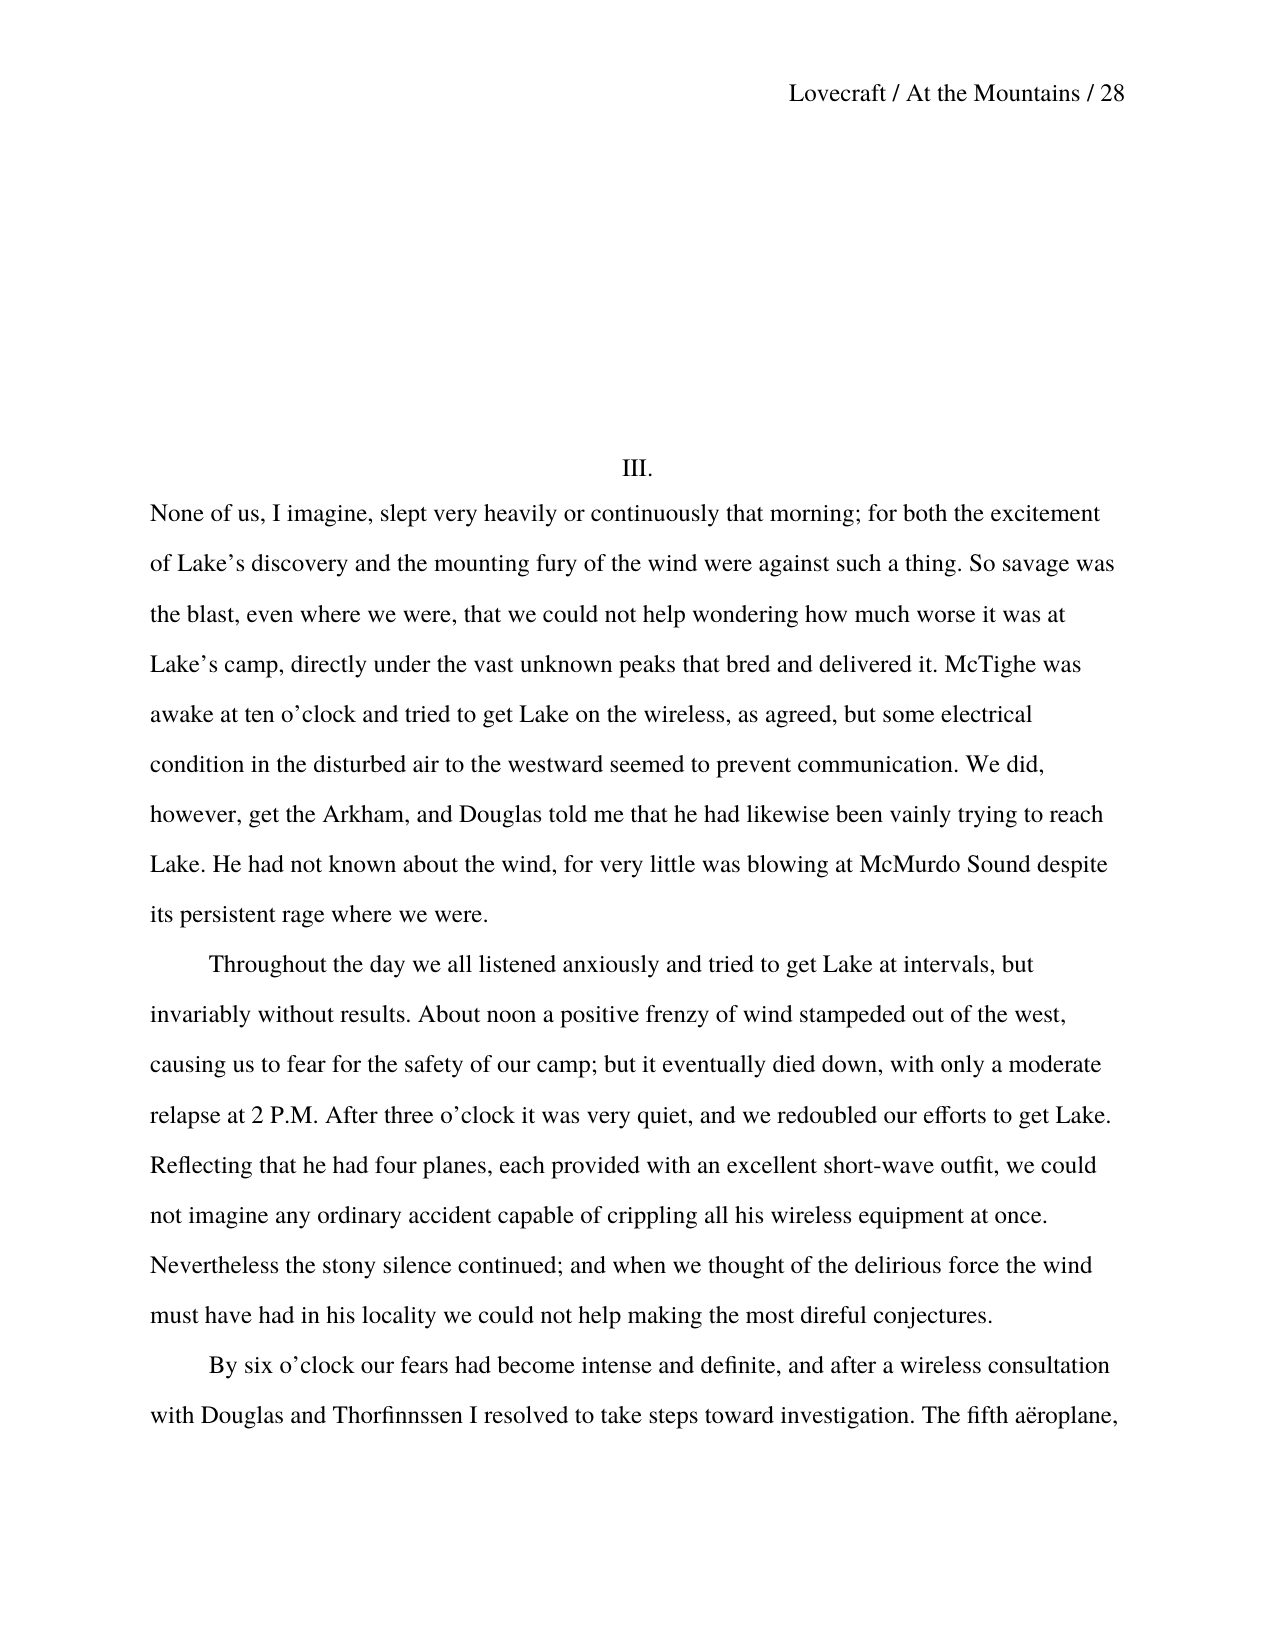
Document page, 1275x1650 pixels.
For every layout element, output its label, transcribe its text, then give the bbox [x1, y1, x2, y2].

text By six o’clock our fears had become intense and definite, and after a wireless consultation with Douglas and Thorfinnssen I resolved to take steps toward investigation. The fifth aëroplane, [150, 1347, 1125, 1431]
text Throughout the day we all listened anxiously and tried to get Lake at intervals, but invariably without results. About noon a positive frenzy of wind stampeded out of the west, causing us to fear for the safety of our camp; but it eventually died down, with only a moderate relapse at 2 P.M. After three o’clock it was very quiet, and we redoubled our efforts to get Lake. Reflecting that he had four planes, each provided with an excellent short-wave outfit, we could not imagine any ordinary accident capable of crippling all his wireless equipment at once. Nevertheless the stony silence continued; and when we thought of the delirious force the wind must have had in his locality we could not help making the most direful conjectures. [150, 946, 1125, 1331]
subtitle III. [150, 450, 1125, 483]
text None of us, I imagine, slept very heavily or continuously that morning; for both the excitement of Lake’s discovery and the mounting fury of the wind were against such a thing. So savage was the blast, even where we were, that we could not help wondering how much worse it was at Lake’s camp, directly under the vast unknown peaks that bred and delivered it. McTighe was awake at ten o’clock and tried to get Lake on the wireless, as agreed, but some electrical condition in the disturbed air to the westward seemed to prevent communication. We did, however, get the Arkham, and Douglas told me that he had likewise been vainly trying to reach Lake. He had not known about the wind, for very little was blowing at McMurdo Sound despite its persistent rage where we were. [150, 495, 1125, 930]
